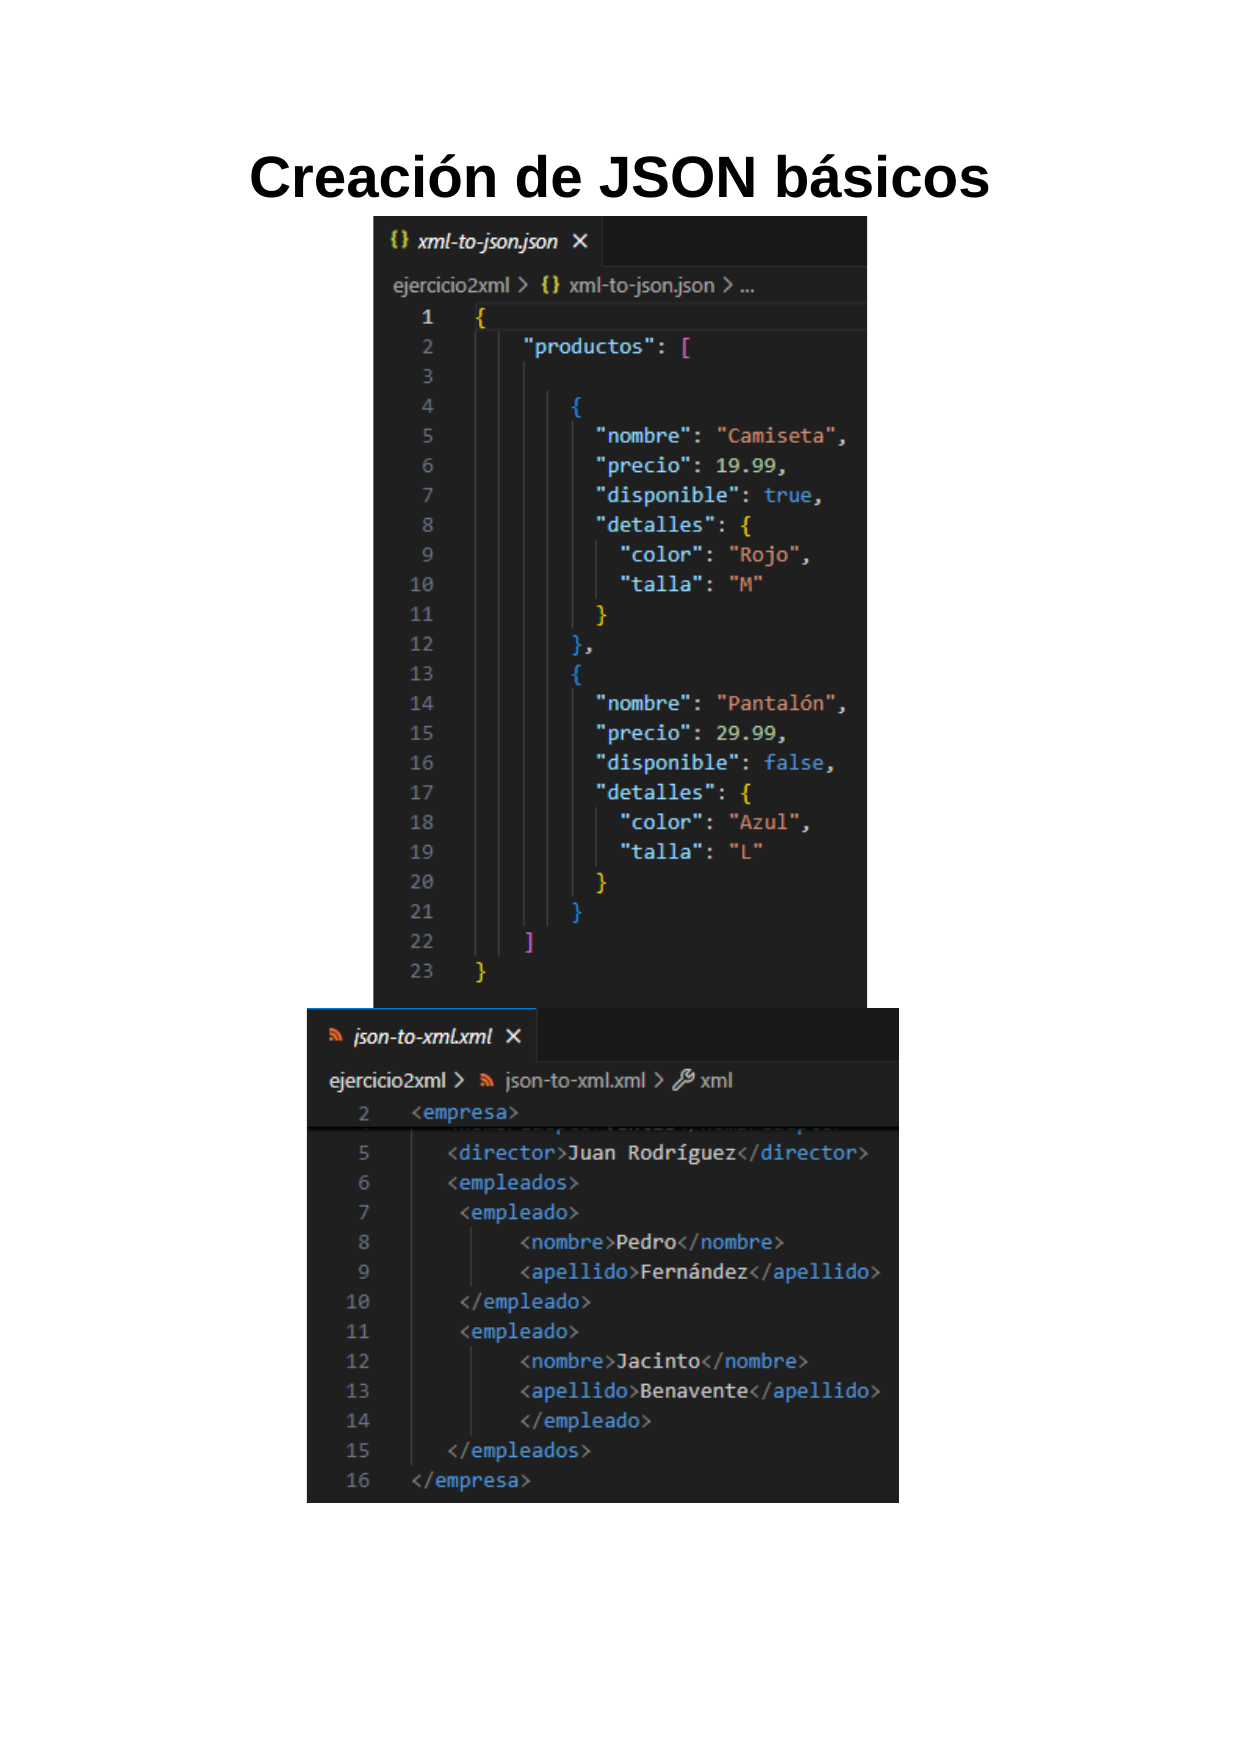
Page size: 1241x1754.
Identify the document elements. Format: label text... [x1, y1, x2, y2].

title Creación de JSON básicos [118, 143, 1122, 210]
picture [306, 216, 899, 1503]
